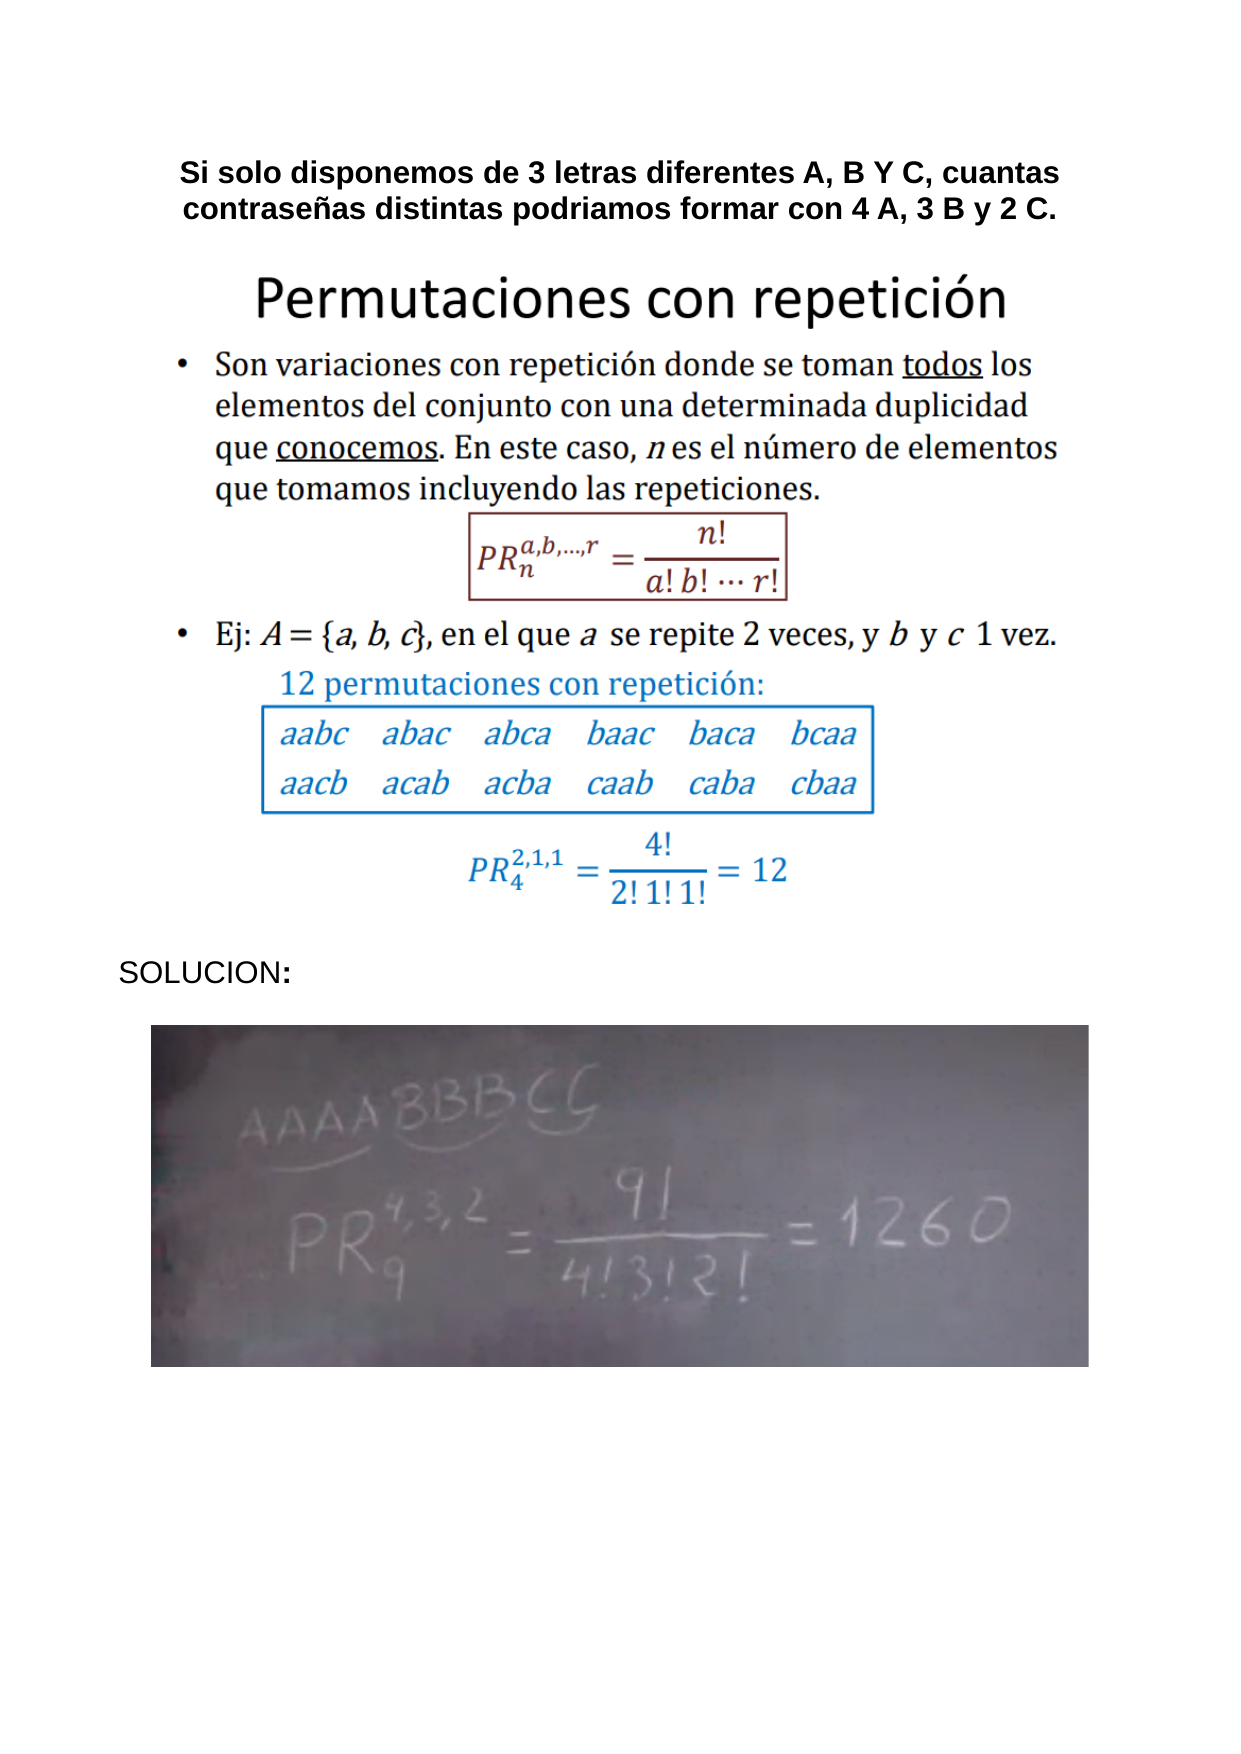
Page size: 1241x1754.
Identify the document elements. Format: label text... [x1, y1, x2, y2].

picture [151, 1025, 1089, 1367]
text SOLUCION: [118, 954, 1122, 990]
text Si solo disponemos de 3 letras diferentes A, B Y C, cuantas contraseñas distintas podriamos formar con 4 A, 3 B y 2 C. [118, 154, 1122, 226]
picture [140, 261, 1100, 918]
